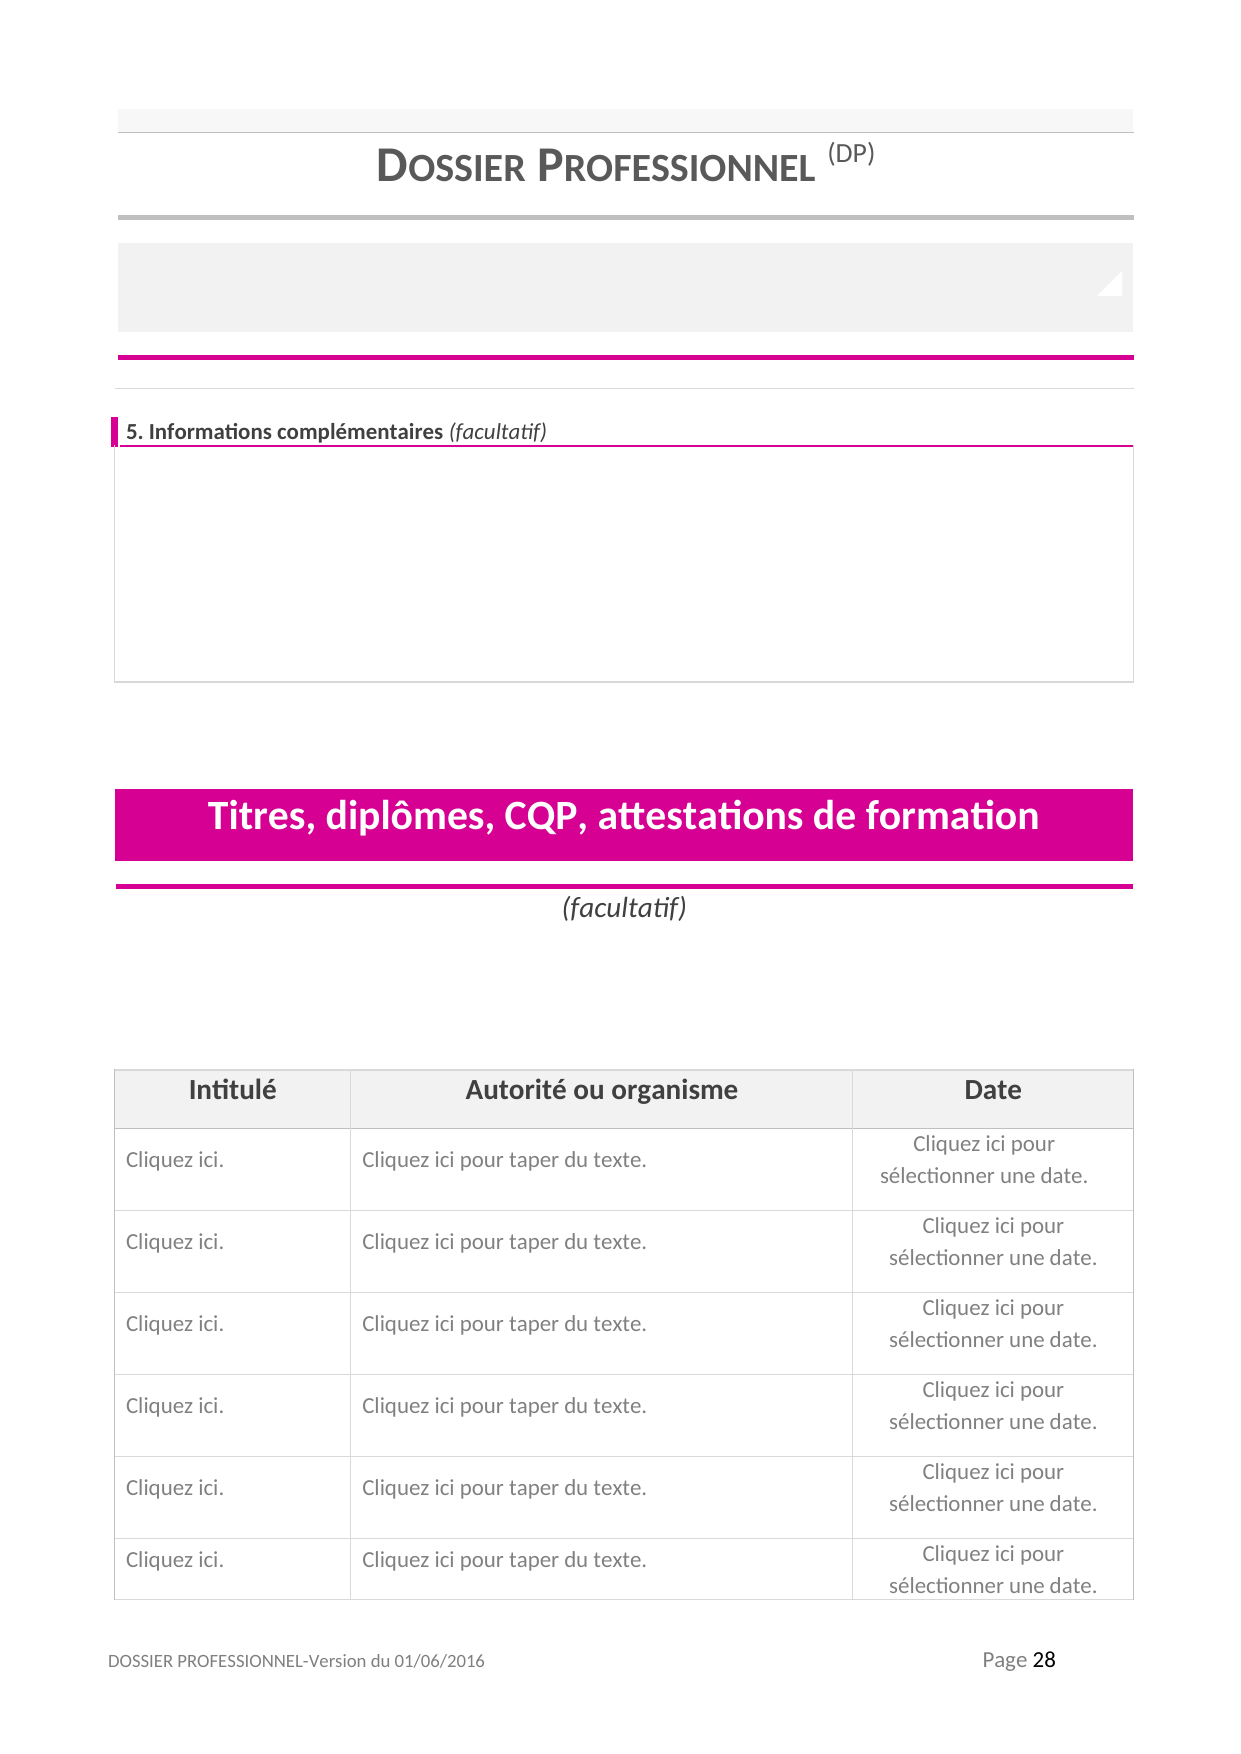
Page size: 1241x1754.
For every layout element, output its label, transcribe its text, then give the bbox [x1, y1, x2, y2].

table_cell Cliquez ici pour taper du texte. [351, 1375, 852, 1456]
table_cell Cliquez ici. [115, 1129, 350, 1210]
table_cell Cliquez ici pour taper du texte. [351, 1293, 852, 1374]
table_cell Intitulé [115, 1071, 350, 1128]
table_cell Cliquez ici pour taper du texte. [351, 1211, 852, 1292]
table_cell Cliquez ici pour sélectionner une date. [853, 1375, 1133, 1456]
table_cell Cliquez ici. [115, 1375, 350, 1456]
table_cell Date [853, 1071, 1133, 1128]
table_cell Cliquez ici pour taper du texte. [351, 1539, 852, 1599]
table_cell (facultatif) [115, 885, 1133, 1069]
table_cell Cliquez ici. [115, 1539, 350, 1599]
table_cell Autorité ou organisme [351, 1071, 852, 1128]
table_cell Cliquez ici pour sélectionner une date. [853, 1211, 1133, 1292]
table_cell [115, 445, 1133, 681]
table_cell [115, 861, 1133, 884]
table_cell Cliquez ici. [115, 1457, 350, 1538]
table_cell Cliquez ici pour sélectionner une date. [853, 1129, 1133, 1210]
table_cell Cliquez ici. [115, 1211, 350, 1292]
table_cell Cliquez ici pour taper du texte. [351, 1129, 852, 1210]
table_cell Cliquez ici pour sélectionner une date. [853, 1293, 1133, 1374]
table_cell [115, 389, 1133, 417]
table_cell Cliquez ici. [115, 1293, 350, 1374]
table_cell Cliquez ici pour sélectionner une date. [853, 1457, 1133, 1538]
table_cell Cliquez ici pour sélectionner une date. [853, 1539, 1133, 1599]
table_header Titres, diplômes, CQP, attestations de formation [115, 789, 1133, 861]
table_cell Cliquez ici pour taper du texte. [351, 1457, 852, 1538]
table_cell 5. Informations complémentaires (facultatif) [118, 417, 1133, 445]
